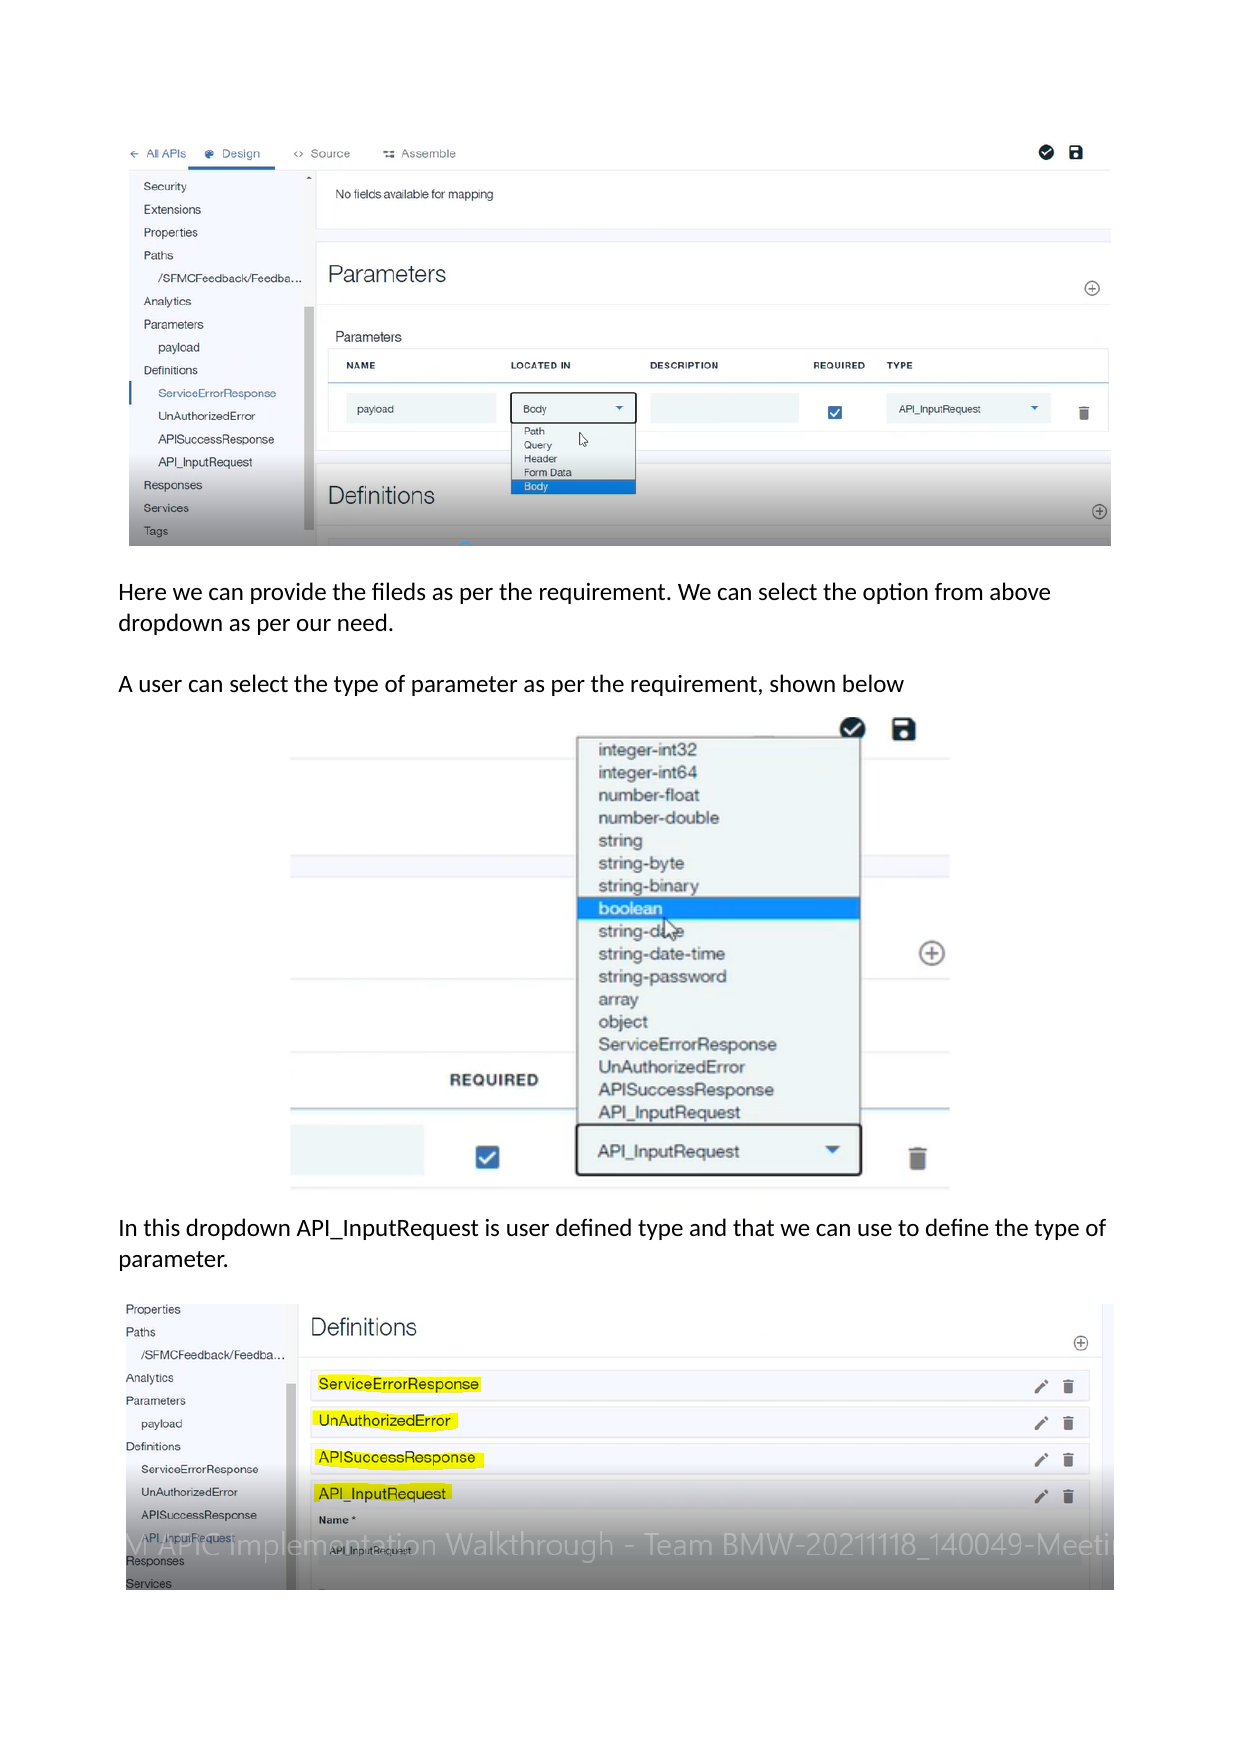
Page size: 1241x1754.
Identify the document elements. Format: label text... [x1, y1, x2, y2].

picture [129, 140, 1111, 546]
text Here we can provide the fileds as per the requirement. We can select the option from above dropdown as per our need. [118, 576, 1122, 637]
text A user can select the type of parameter as per the requirement, shown below [118, 668, 1122, 698]
picture [290, 717, 950, 1213]
text In this dropdown API_InputRequest is user defined type and that we can use to define the type of parameter. [118, 698, 1122, 1273]
picture [126, 1304, 1114, 1590]
